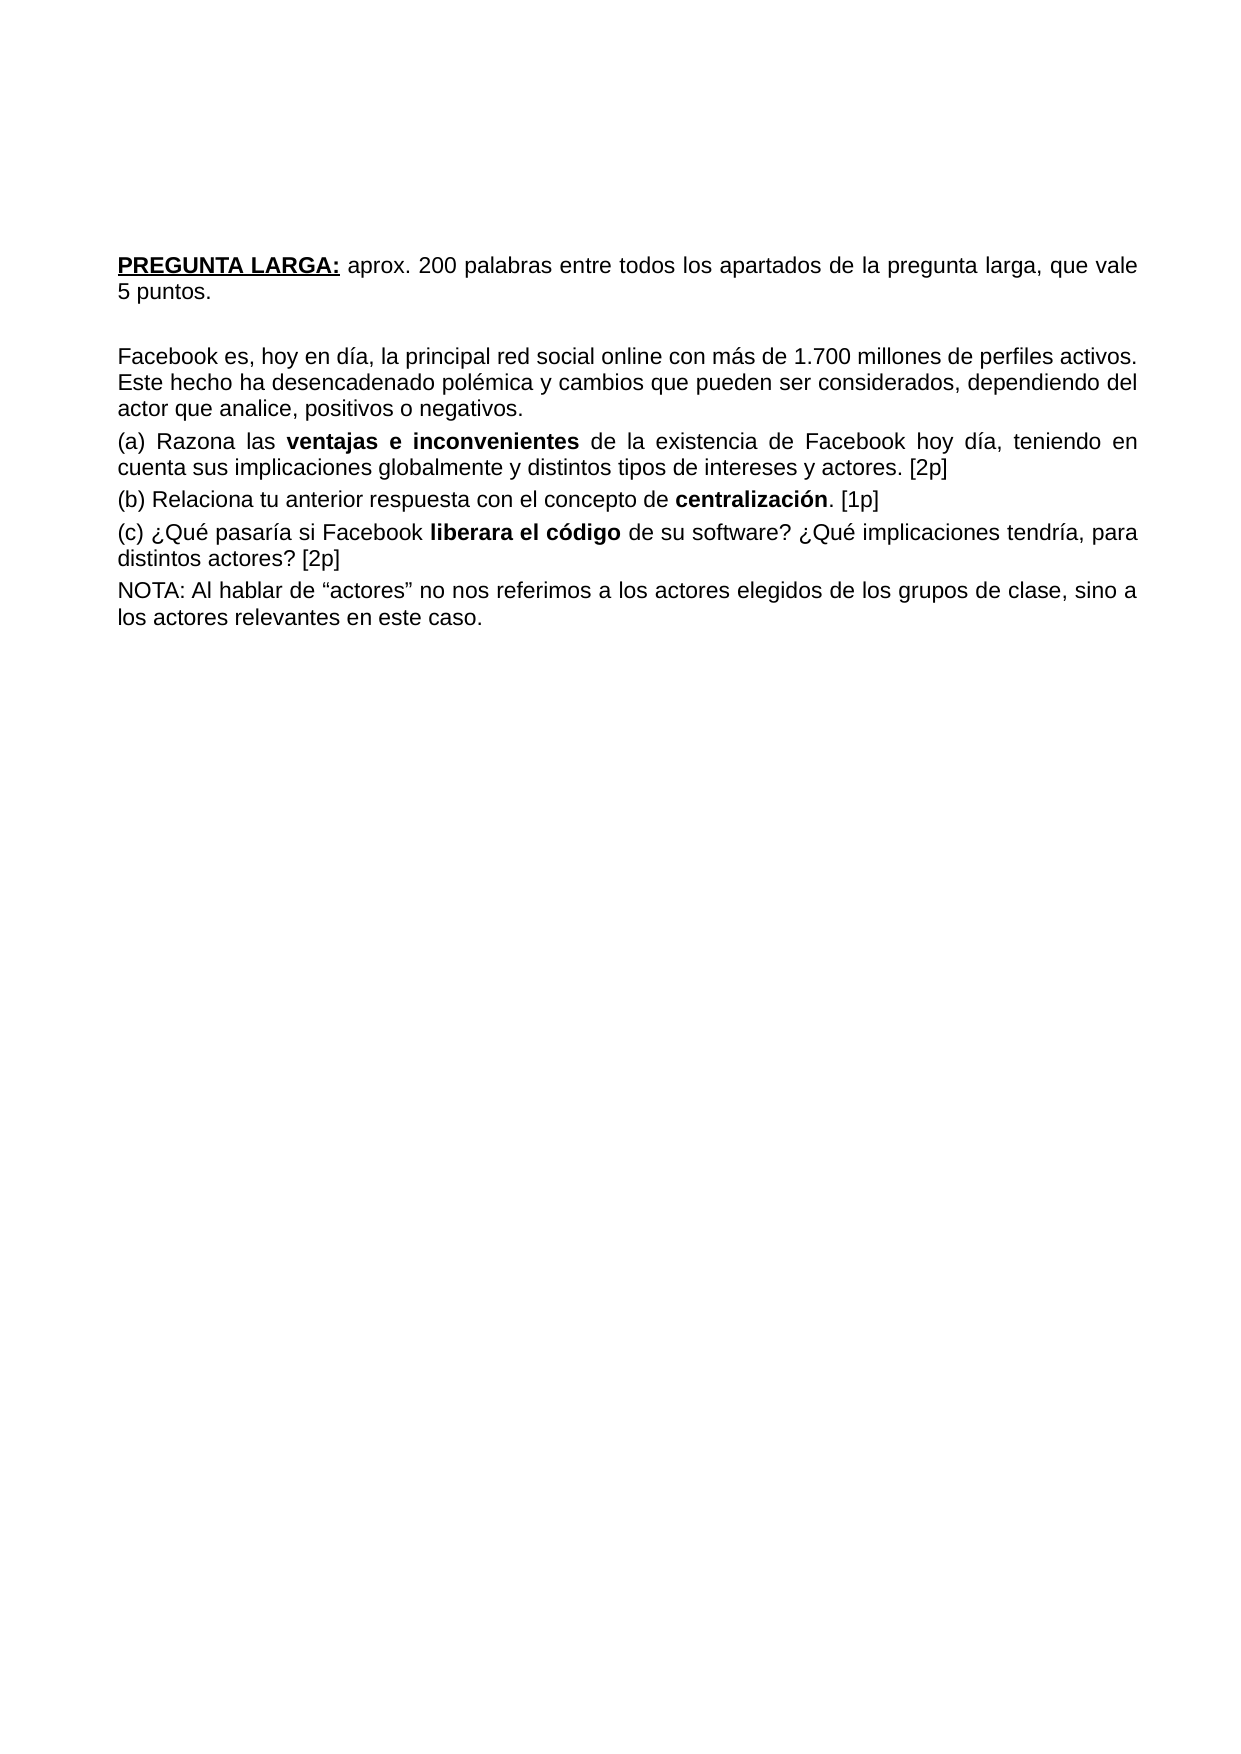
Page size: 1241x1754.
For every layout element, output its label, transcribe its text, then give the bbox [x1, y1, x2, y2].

text Pregunta larga: aprox. 200 palabras entre todos los apartados de la pregunta larga, que vale 5 puntos. [117, 252, 1138, 304]
text (c) ¿Qué pasaría si Facebook liberara el código de su software? ¿Qué implicaciones tendría, para distintos actores? [2p] [117, 518, 1138, 571]
text NOTA: Al hablar de “actores” no nos referimos a los actores elegidos de los grupos de clase, sino a los actores relevantes en este caso. [117, 577, 1138, 630]
text (b) Relaciona tu anterior respuesta con el concepto de centralización. [1p] [117, 486, 1138, 513]
text Facebook es, hoy en día, la principal red social online con más de 1.700 millones de perfiles activos. Este hecho ha desencadenado polémica y cambios que pueden ser considerados, dependiendo del actor que analice, positivos o negativos. [117, 343, 1138, 422]
text (a) Razona las ventajas e inconvenientes de la existencia de Facebook hoy día, teniendo en cuenta sus implicaciones globalmente y distintos tipos de intereses y actores. [2p] [117, 428, 1138, 480]
